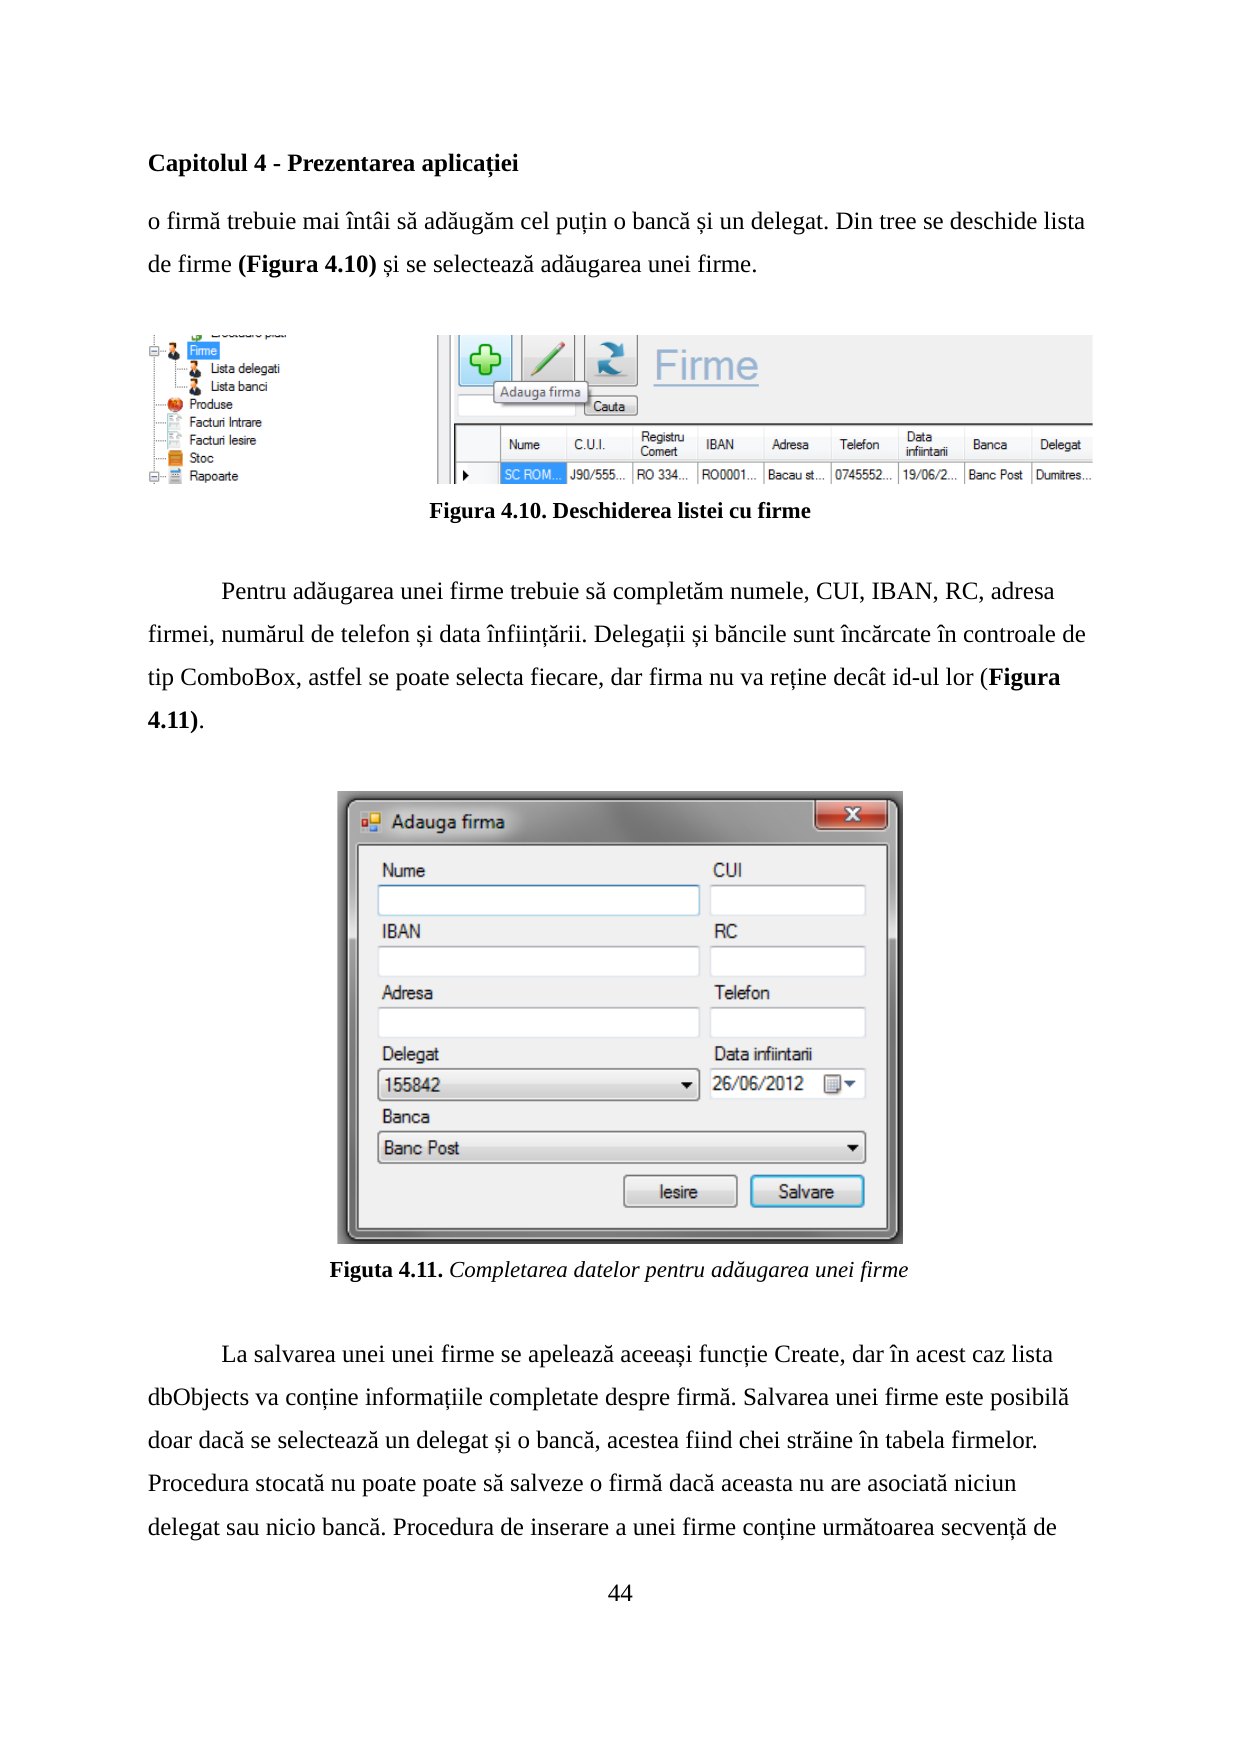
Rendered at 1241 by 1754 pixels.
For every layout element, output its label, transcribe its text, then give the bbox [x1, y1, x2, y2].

text o firmă trebuie mai întâi să adăugăm cel puțin o bancă și un delegat. Din tree se deschide lista de firme (Figura 4.10) și se selectează adăugarea unei firme. [148, 206, 1093, 278]
text Figuta 4.11. Completarea datelor pentru adăugarea unei firme [148, 792, 1093, 1283]
text La salvarea unei unei firme se apelează aceeași funcție Create, dar în acest caz lista dbObjects va conține informațiile completate despre firmă. Salvarea unei firme este posibilă doar dacă se selectează un delegat și o bancă, acestea fiind chei străine în tabela firmelor. Procedura stocată nu poate poate să salveze o firmă dacă aceasta nu are asociată niciun delegat sau nicio bancă. Procedura de inserare a unei firme conține următoarea secvență de [148, 1339, 1093, 1540]
text Figura 4.10. Deschiderea listei cu firme [148, 484, 1093, 523]
picture [147, 335, 1093, 484]
text Pentru adăugarea unei firme trebuie să completăm numele, CUI, IBAN, RC, adresa firmei, numărul de telefon și data înființării. Delegații și băncile sunt încărcate în controale de tip ComboBox, astfel se poate selecta fiecare, dar firma nu va reține decât id-ul lor (Figura 4.11). [148, 576, 1093, 734]
picture [337, 791, 903, 1244]
